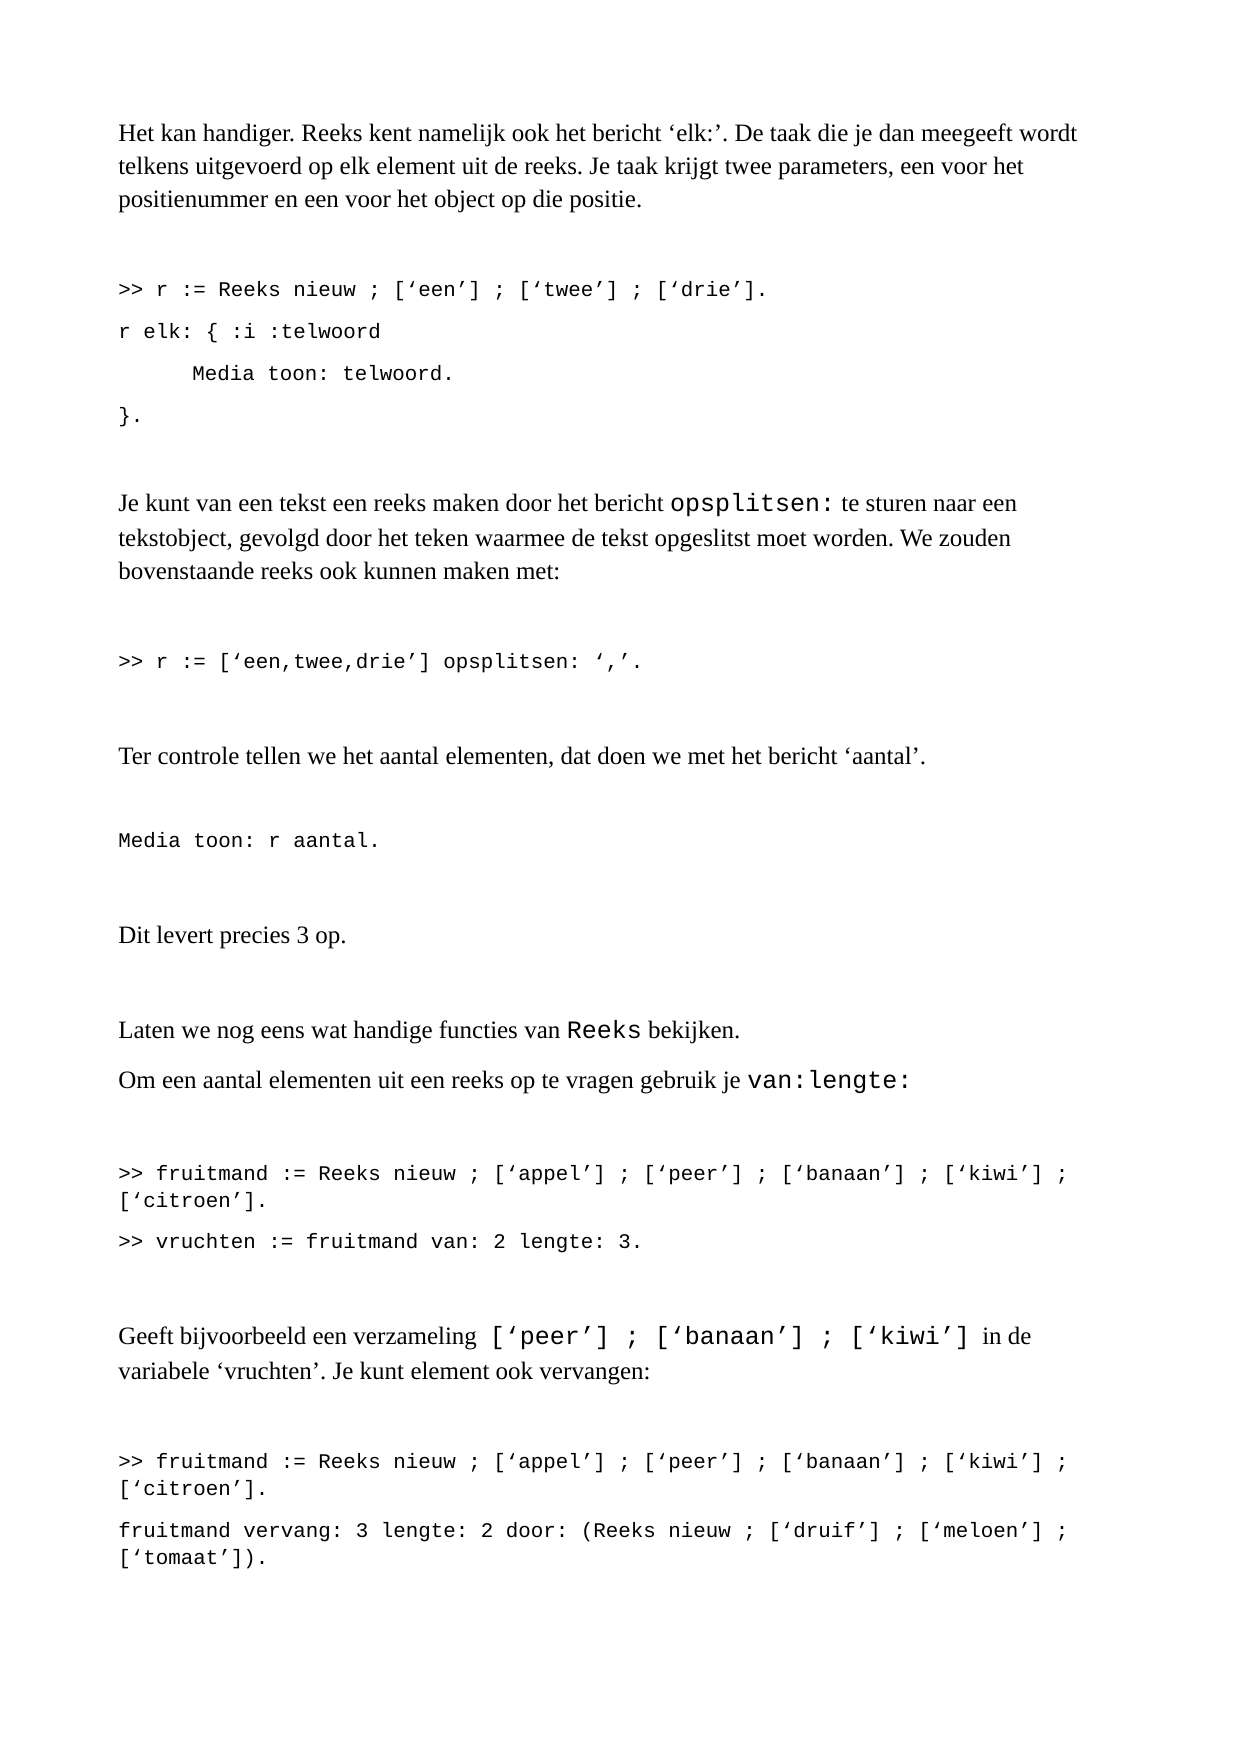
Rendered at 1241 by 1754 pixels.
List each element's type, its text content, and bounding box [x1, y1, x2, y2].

text Geeft bijvoorbeeld een verzameling [‘peer’] ; [‘banaan’] ; [‘kiwi’] in de variabele ‘vruchten’. Je kunt element ook vervangen: [118, 1321, 1122, 1385]
text r elk: { :i :telwoord [118, 321, 1122, 345]
text >> r := Reeks nieuw ; [‘een’] ; [‘twee’] ; [‘drie’]. [118, 279, 1122, 303]
text >> fruitmand := Reeks nieuw ; [‘appel’] ; [‘peer’] ; [‘banaan’] ; [‘kiwi’] ; [‘citroen’]. [118, 1162, 1122, 1213]
text >> fruitmand := Reeks nieuw ; [‘appel’] ; [‘peer’] ; [‘banaan’] ; [‘kiwi’] ; [‘citroen’]. [118, 1451, 1122, 1502]
text fruitmand vervang: 3 lengte: 2 door: (Reeks nieuw ; [‘druif’] ; [‘meloen’] ; [‘tomaat’]). [118, 1520, 1122, 1571]
text Het kan handiger. Reeks kent namelijk ook het bericht ‘elk:’. De taak die je dan meegeeft wordt telkens uitgevoerd op elk element uit de reeks. Je taak krijgt twee parameters, een voor het positienummer en een voor het object op die positie. [118, 118, 1122, 213]
text Je kunt van een tekst een reeks maken door het bericht opsplitsen: te sturen naar een tekstobject, gevolgd door het teken waarmee de tekst opgeslitst moet worden. We zouden bovenstaande reeks ook kunnen maken met: [118, 488, 1122, 585]
text }. [118, 405, 1122, 428]
text Ter controle tellen we het aantal elementen, dat doen we met het bericht ‘aantal’. [118, 741, 1122, 770]
text Om een aantal elementen uit een reeks op te vragen gebruik je van:lengte: [118, 1065, 1122, 1096]
text Dit levert precies 3 op. [118, 920, 1122, 948]
text Media toon: r aantal. [118, 830, 1122, 854]
text Laten we nog eens wat handige functies van Reeks bekijken. [118, 1015, 1122, 1046]
text >> r := [‘een,twee,drie’] opsplitsen: ‘,’. [118, 652, 1122, 675]
text >> vruchten := fruitmand van: 2 lengte: 3. [118, 1231, 1122, 1255]
text Media toon: telwoord. [118, 363, 1122, 387]
